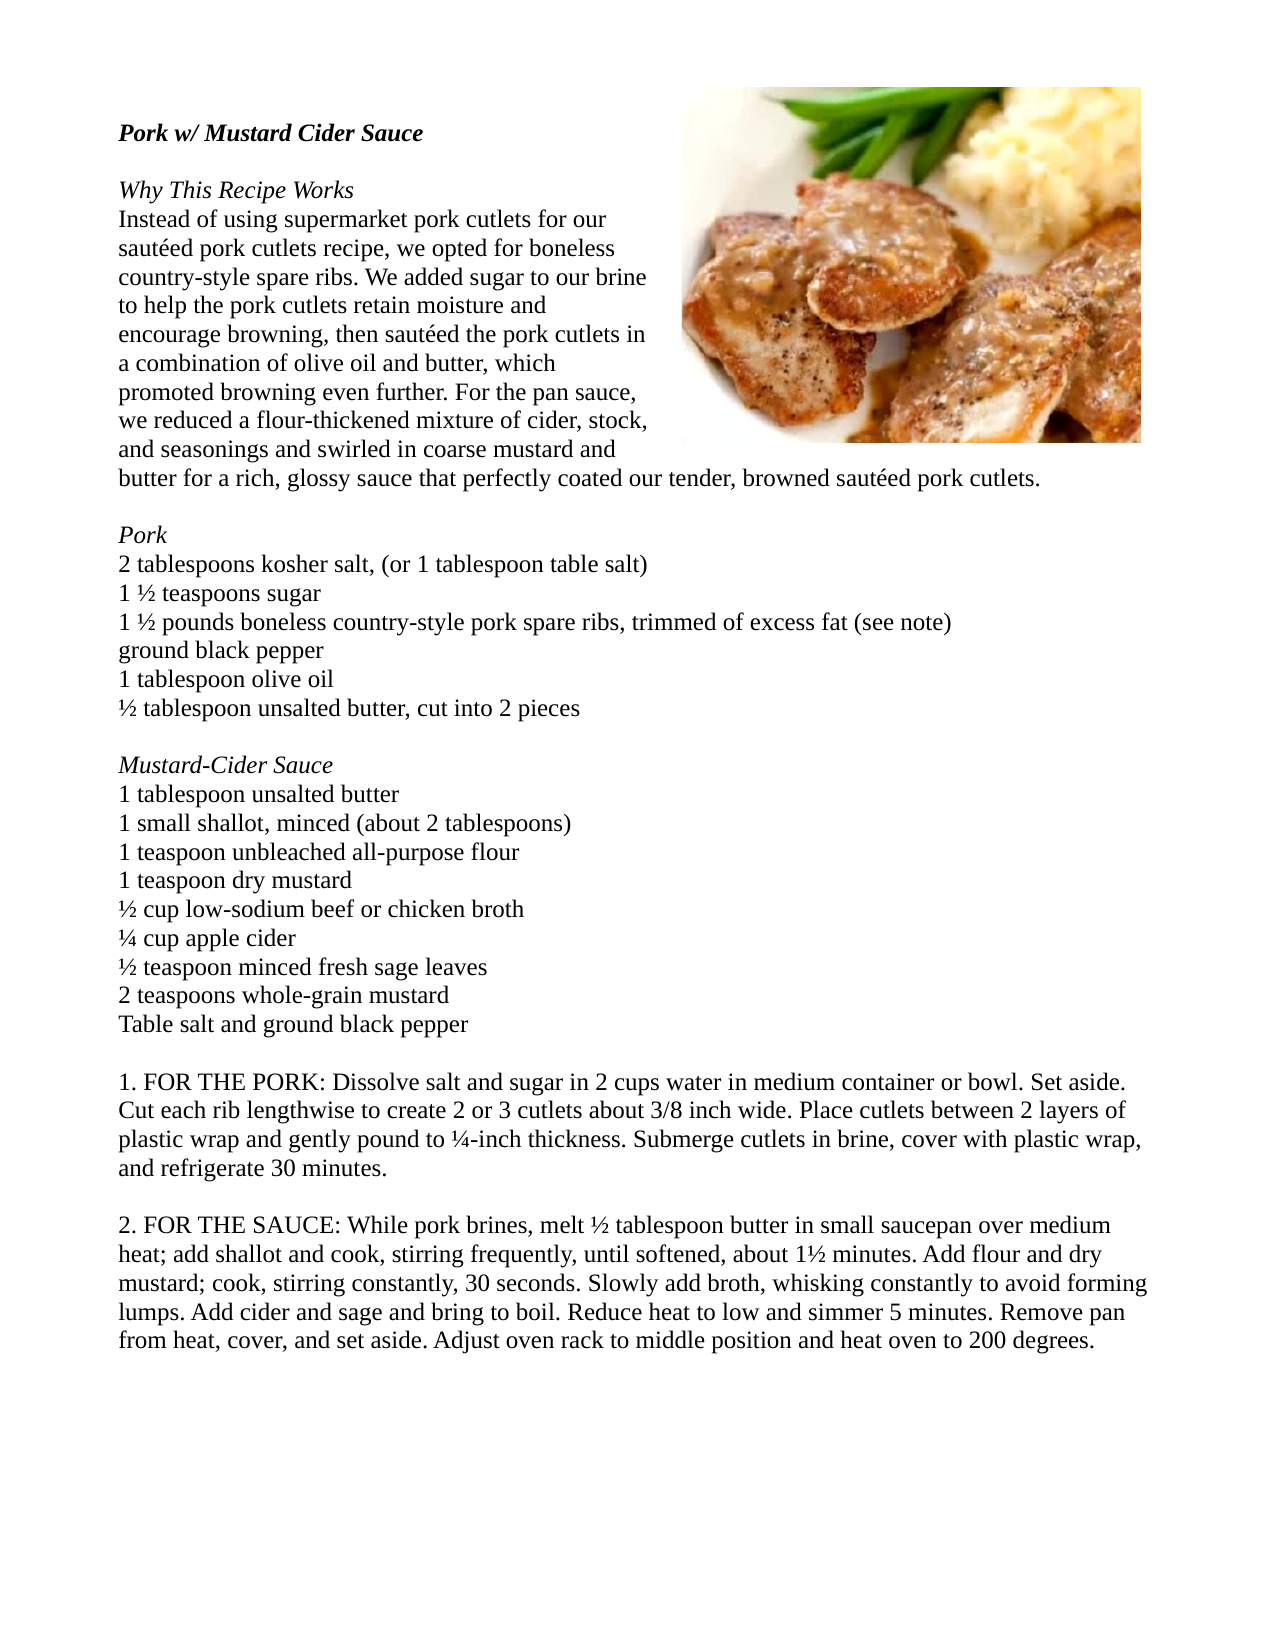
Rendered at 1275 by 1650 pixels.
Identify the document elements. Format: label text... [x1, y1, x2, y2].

text Pork w/ Mustard Cider Sauce [118, 118, 681, 147]
text ground black pepper [118, 636, 1157, 664]
picture [681, 87, 1142, 443]
text 1 teaspoon unbleached all-purpose flour [118, 837, 1157, 866]
text 1 small shallot, minced (about 2 tablespoons) [118, 808, 1157, 837]
text 1 tablespoon unsalted butter [118, 779, 1157, 808]
text Mustard-Cider Sauce [118, 751, 1157, 779]
text Pork [118, 521, 1157, 549]
text ½ cup low-sodium beef or chicken broth [118, 894, 1157, 923]
text 2 teaspoons whole-grain mustard [118, 981, 1157, 1009]
text Instead of using supermarket pork cutlets for our sautéed pork cutlets recipe, we opted for boneless country-style spare ribs. We added sugar to our brine to help the pork cutlets retain moisture and encourage browning, then sautéed the pork cutlets in a combination of olive oil and butter, which promoted browning even further. For the pan sauce, we reduced a flour-thickened mixture of cider, stock, and seasonings and swirled in coarse mustard and butter for a rich, glossy sauce that perfectly coated our tender, browned sautéed pork cutlets. [118, 204, 1157, 492]
text ¼ cup apple cider [118, 923, 1157, 952]
text [1142, 176, 1157, 204]
text ½ teaspoon minced fresh sage leaves [118, 952, 1157, 981]
text 2 tablespoons kosher salt, (or 1 tablespoon table salt) [118, 549, 1157, 578]
text Table salt and ground black pepper [118, 1009, 1157, 1038]
text 1. FOR THE PORK: Dissolve salt and sugar in 2 cups water in medium container or bowl. Set aside. Cut each rib lengthwise to create 2 or 3 cutlets about 3/8 inch wide. Place cutlets between 2 layers of plastic wrap and gently pound to ¼-inch thickness. Submerge cutlets in brine, cover with plastic wrap, and refrigerate 30 minutes. [118, 1067, 1157, 1182]
text 1 ½ pounds boneless country-style pork spare ribs, trimmed of excess fat (see note) [118, 607, 1157, 636]
text 1 teaspoon dry mustard [118, 866, 1157, 894]
text 2. FOR THE SAUCE: While pork brines, melt ½ tablespoon butter in small saucepan over medium heat; add shallot and cook, stirring frequently, until softened, about 1½ minutes. Add flour and dry mustard; cook, stirring constantly, 30 seconds. Slowly add broth, whisking constantly to avoid forming lumps. Add cider and sage and bring to boil. Reduce heat to low and simmer 5 minutes. Remove pan from heat, cover, and set aside. Adjust oven rack to middle position and heat oven to 200 degrees. [118, 1211, 1157, 1354]
text ½ tablespoon unsalted butter, cut into 2 pieces [118, 693, 1157, 722]
text Why This Recipe Works [118, 176, 681, 204]
text 1 ½ teaspoons sugar [118, 578, 1157, 607]
text 1 tablespoon olive oil [118, 664, 1157, 693]
